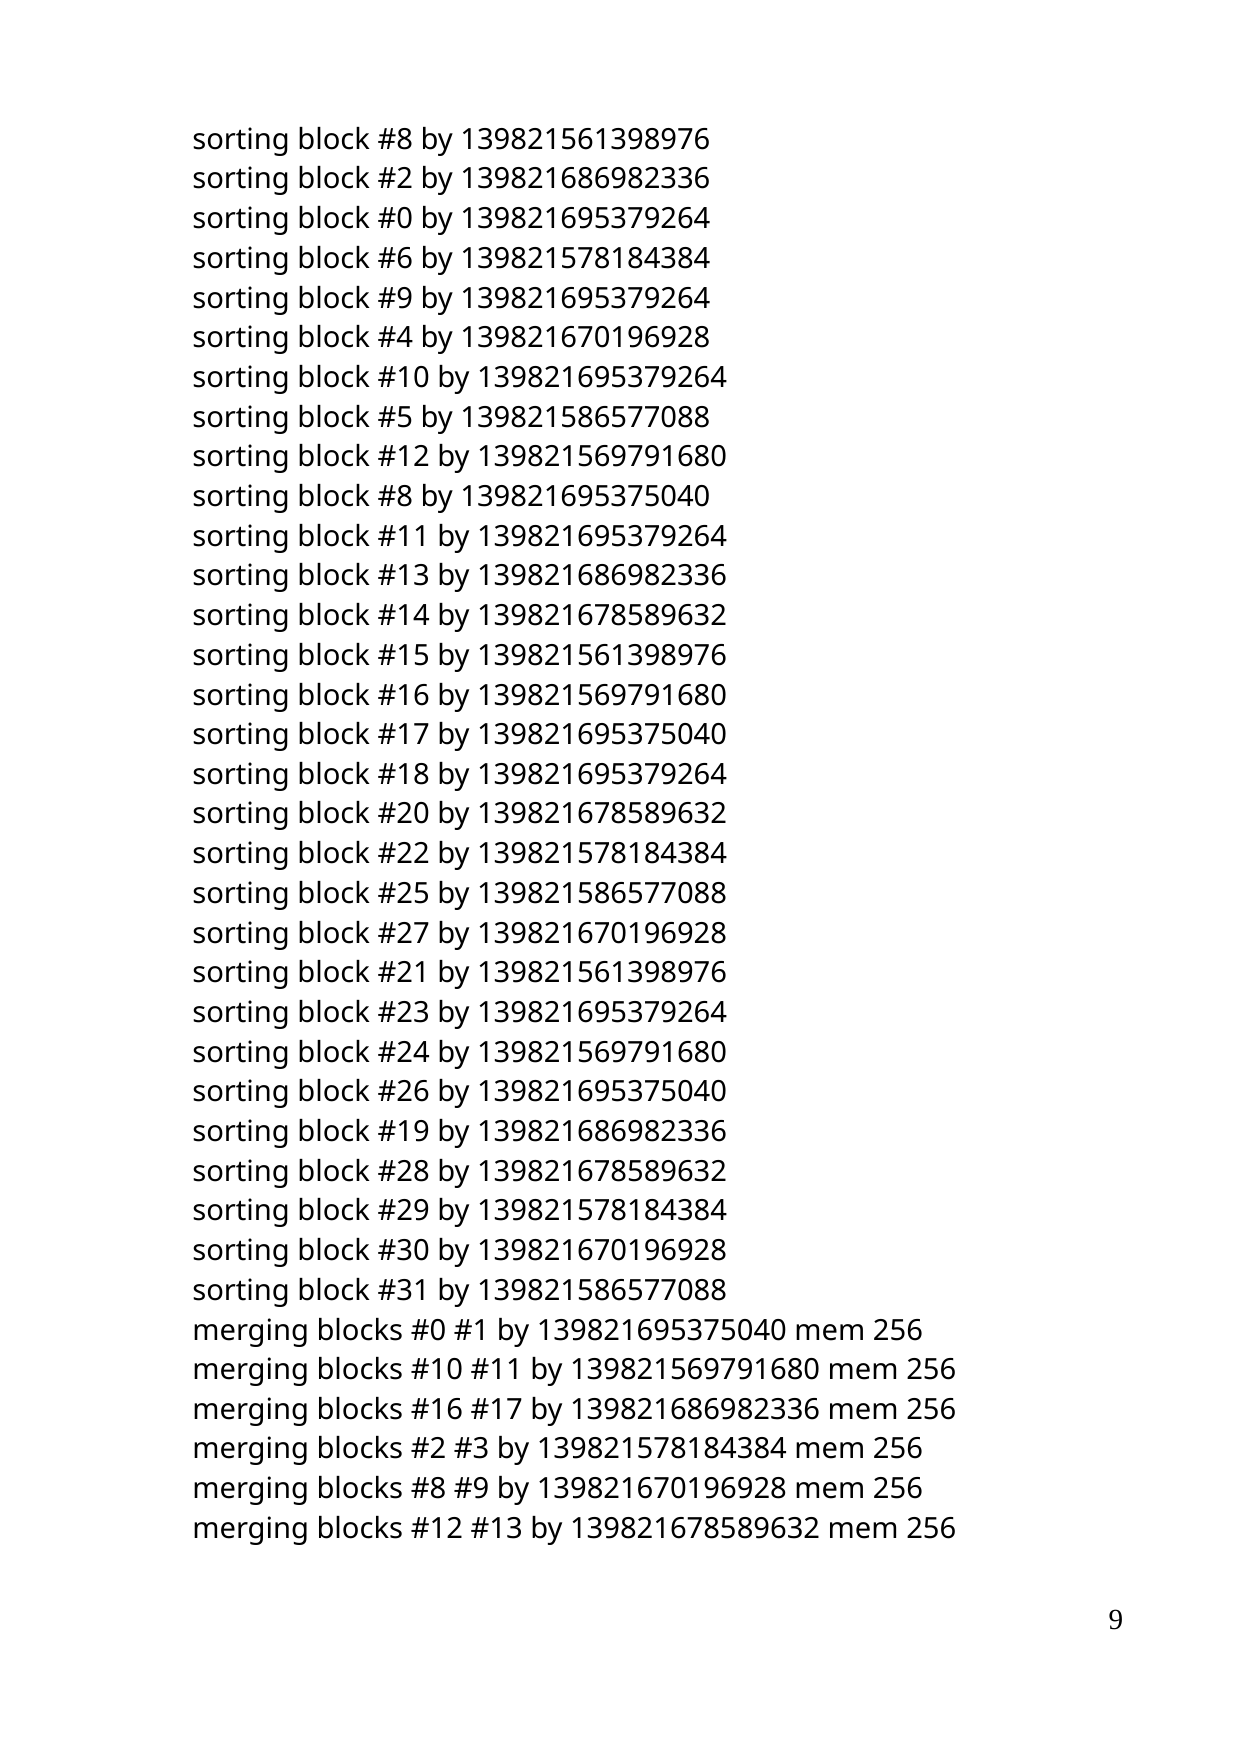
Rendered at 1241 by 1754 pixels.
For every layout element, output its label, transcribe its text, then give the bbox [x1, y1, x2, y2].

text merging blocks #0 #1 by 139821695375040 mem 256 [118, 1309, 1128, 1348]
text merging blocks #16 #17 by 139821686982336 mem 256 [118, 1388, 1128, 1428]
text sorting block #15 by 139821561398976 [118, 634, 1128, 674]
text sorting block #4 by 139821670196928 [118, 317, 1128, 356]
text sorting block #25 by 139821586577088 [118, 872, 1128, 912]
text sorting block #31 by 139821586577088 [118, 1269, 1128, 1309]
text sorting block #12 by 139821569791680 [118, 436, 1128, 475]
text sorting block #21 by 139821561398976 [118, 952, 1128, 991]
text sorting block #29 by 139821578184384 [118, 1190, 1128, 1229]
text sorting block #22 by 139821578184384 [118, 832, 1128, 872]
text sorting block #16 by 139821569791680 [118, 674, 1128, 713]
text sorting block #18 by 139821695379264 [118, 753, 1128, 793]
text sorting block #24 by 139821569791680 [118, 1031, 1128, 1071]
text sorting block #17 by 139821695375040 [118, 713, 1128, 753]
text sorting block #6 by 139821578184384 [118, 237, 1128, 277]
text merging blocks #10 #11 by 139821569791680 mem 256 [118, 1348, 1128, 1388]
text sorting block #9 by 139821695379264 [118, 277, 1128, 317]
text sorting block #5 by 139821586577088 [118, 396, 1128, 436]
text merging blocks #2 #3 by 139821578184384 mem 256 [118, 1428, 1128, 1467]
text sorting block #28 by 139821678589632 [118, 1150, 1128, 1190]
text sorting block #30 by 139821670196928 [118, 1229, 1128, 1269]
text sorting block #8 by 139821561398976 [118, 118, 1128, 158]
text sorting block #10 by 139821695379264 [118, 356, 1128, 396]
text sorting block #8 by 139821695375040 [118, 475, 1128, 515]
text sorting block #0 by 139821695379264 [118, 197, 1128, 237]
text sorting block #11 by 139821695379264 [118, 515, 1128, 555]
text sorting block #13 by 139821686982336 [118, 555, 1128, 594]
text sorting block #19 by 139821686982336 [118, 1110, 1128, 1150]
text merging blocks #8 #9 by 139821670196928 mem 256 [118, 1467, 1128, 1507]
text sorting block #27 by 139821670196928 [118, 912, 1128, 952]
text sorting block #2 by 139821686982336 [118, 158, 1128, 197]
text sorting block #26 by 139821695375040 [118, 1071, 1128, 1110]
text merging blocks #12 #13 by 139821678589632 mem 256 [118, 1507, 1128, 1547]
text sorting block #20 by 139821678589632 [118, 793, 1128, 832]
text sorting block #23 by 139821695379264 [118, 991, 1128, 1031]
text sorting block #14 by 139821678589632 [118, 594, 1128, 634]
